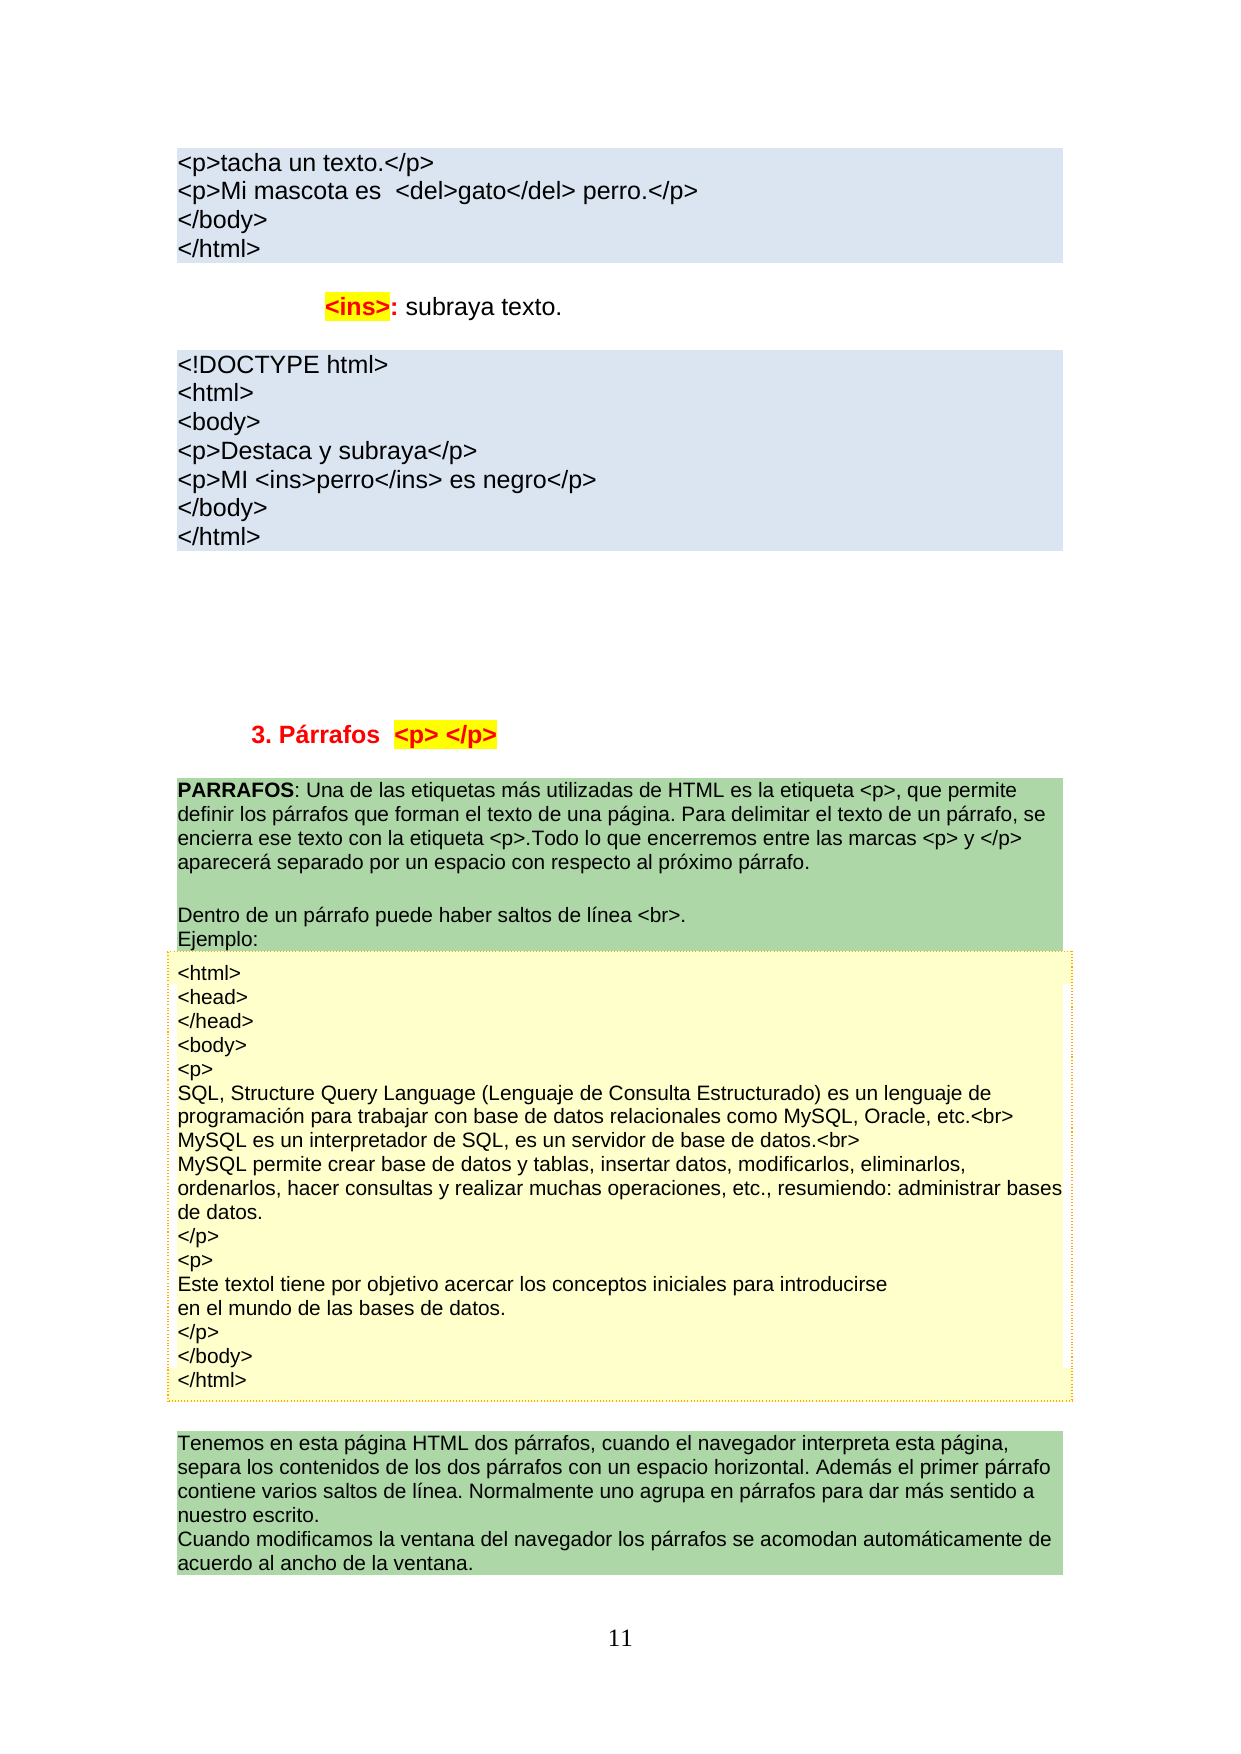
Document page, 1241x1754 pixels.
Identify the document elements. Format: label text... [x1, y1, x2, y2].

text </html> [177, 234, 1063, 263]
text <head> [177, 984, 1063, 1008]
text <body> [177, 1032, 1063, 1056]
text </p> [177, 1320, 1063, 1344]
text <body> [177, 407, 1063, 436]
text Ejemplo: [177, 927, 1063, 951]
text <p>MI <ins>perro</ins> es negro</p> [177, 465, 1063, 493]
text </head> [177, 1008, 1063, 1032]
text Dentro de un párrafo puede haber saltos de línea <br>. [177, 903, 1063, 927]
text Tenemos en esta página HTML dos párrafos, cuando el navegador interpreta esta página, separa los contenidos de los dos párrafos con un espacio horizontal. Además el primer párrafo contiene varios saltos de línea. Normalmente uno agrupa en párrafos para dar más sentido a nuestro escrito. Cuando modificamos la ventana del navegador los párrafos se acomodan automáticamente de acuerdo al ancho de la ventana. [177, 1431, 1063, 1575]
text Este textol tiene por objetivo acercar los conceptos iniciales para introducirse [177, 1272, 1063, 1296]
text <ins>: subraya texto. [177, 292, 1063, 321]
text <p>tacha un texto.</p> [177, 148, 1063, 176]
text <html> [167, 951, 1073, 984]
text </p> [177, 1224, 1063, 1248]
text en el mundo de las bases de datos. [177, 1296, 1063, 1320]
text <html> [177, 378, 1063, 407]
text </html> [167, 1358, 1073, 1402]
text MySQL es un interpretador de SQL, es un servidor de base de datos.<br> [177, 1128, 1063, 1152]
text <p> [177, 1248, 1063, 1272]
text <p>Mi mascota es <del>gato</del> perro.</p> [177, 176, 1063, 205]
text <!DOCTYPE html> [177, 350, 1063, 378]
text </body> [177, 1344, 1063, 1358]
text </body> [177, 493, 1063, 522]
text PARRAFOS: Una de las etiquetas más utilizadas de HTML es la etiqueta <p>, que permite definir los párrafos que forman el texto de una página. Para delimitar el texto de un párrafo, se encierra ese texto con la etiqueta <p>.Todo lo que encerremos entre las marcas <p> y </p> aparecerá separado por un espacio con respecto al próximo párrafo. [177, 778, 1063, 874]
text MySQL permite crear base de datos y tablas, insertar datos, modificarlos, eliminarlos, ordenarlos, hacer consultas y realizar muchas operaciones, etc., resumiendo: administrar bases de datos. [177, 1152, 1063, 1224]
text </html> [177, 522, 1063, 551]
text </body> [177, 205, 1063, 234]
text <p>Destaca y subraya</p> [177, 436, 1063, 465]
text SQL, Structure Query Language (Lenguaje de Consulta Estructurado) es un lenguaje de programación para trabajar con base de datos relacionales como MySQL, Oracle, etc.<br> [177, 1080, 1063, 1128]
text 3. Párrafos <p> </p> [177, 720, 1063, 749]
text <p> [177, 1056, 1063, 1080]
